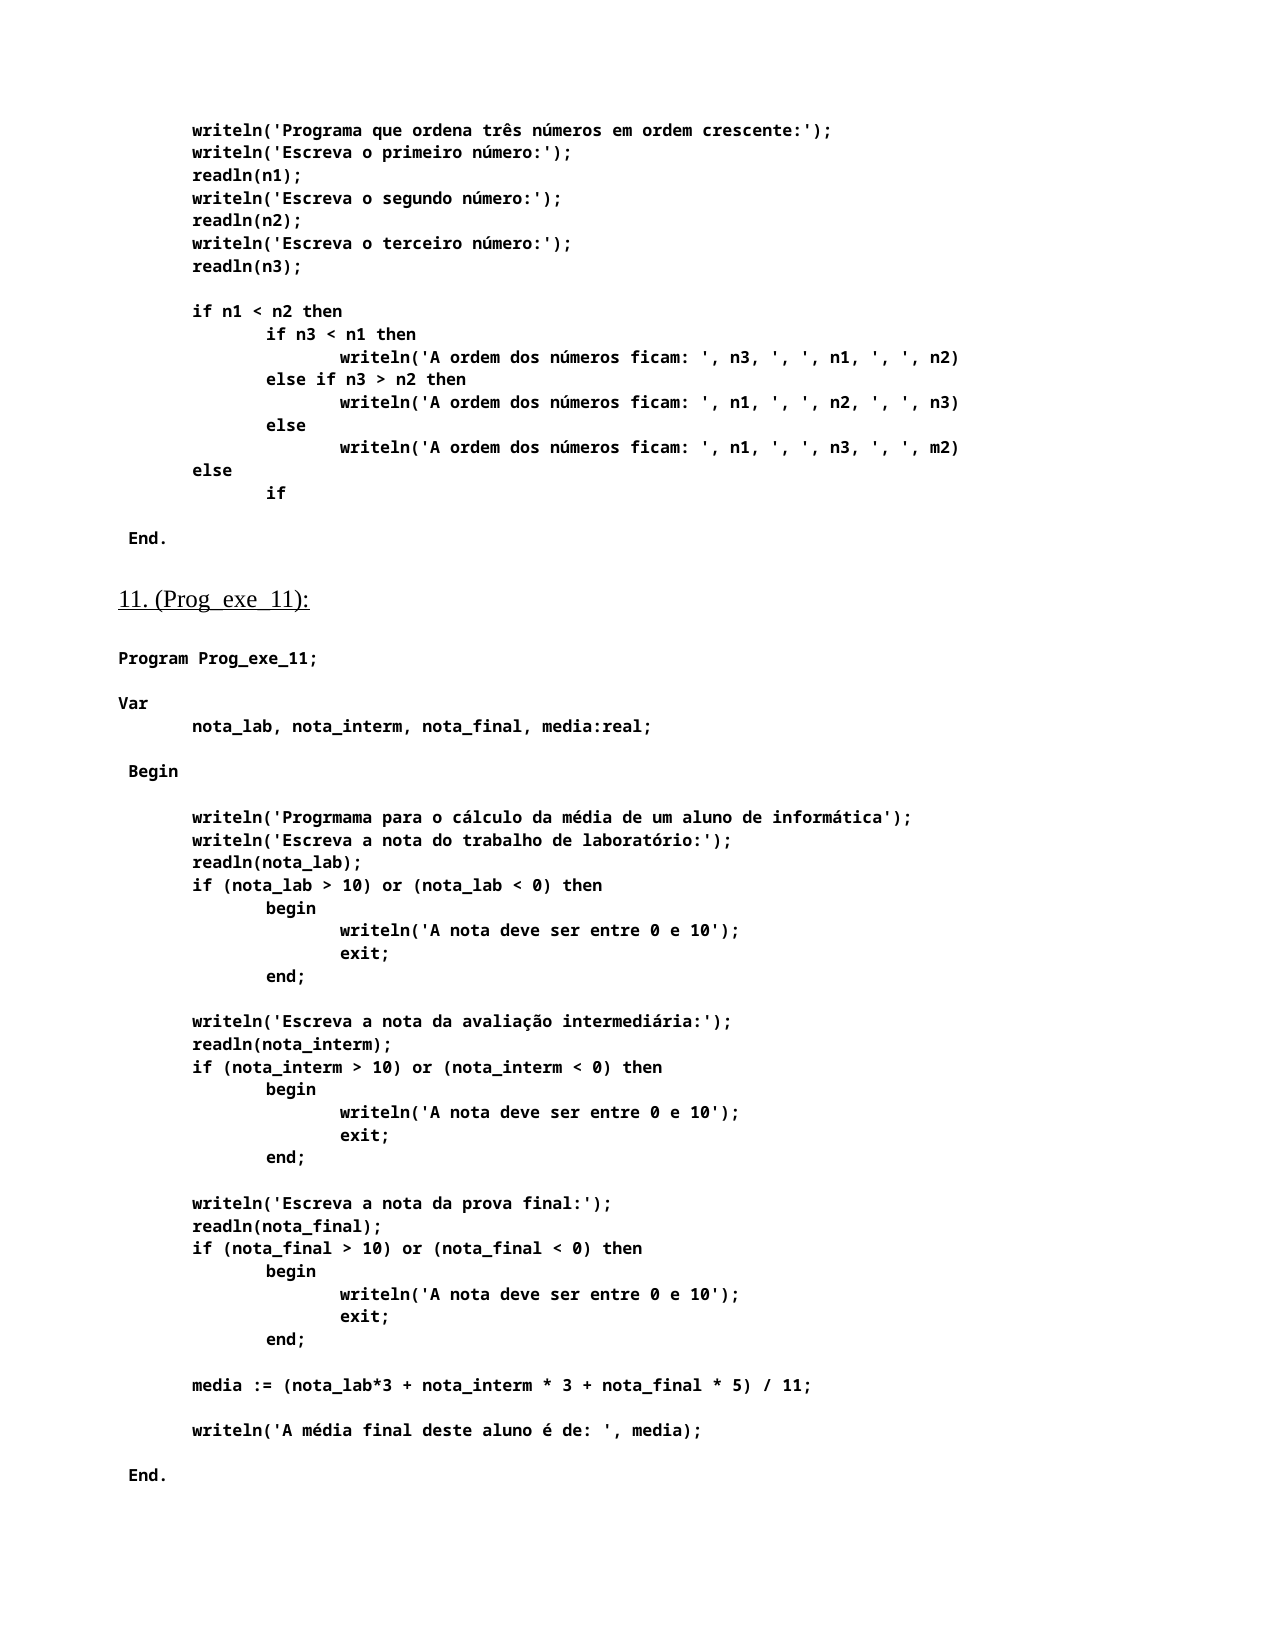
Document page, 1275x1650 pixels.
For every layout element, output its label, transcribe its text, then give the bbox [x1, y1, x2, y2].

text End. [118, 1464, 1157, 1487]
text begin [118, 1078, 1157, 1101]
text else [118, 413, 1157, 436]
text writeln('A ordem dos números ficam: ', n1, ', ', n2, ', ', n3) [118, 391, 1157, 413]
text if n3 < n1 then [118, 322, 1157, 345]
text readln(nota_lab); [118, 851, 1157, 873]
text writeln('A nota deve ser entre 0 e 10'); [118, 1282, 1157, 1305]
text writeln('Escreva o segundo número:'); [118, 186, 1157, 209]
text if (nota_lab > 10) or (nota_lab < 0) then [118, 873, 1157, 896]
text readln(n2); [118, 209, 1157, 232]
text writeln('A ordem dos números ficam: ', n1, ', ', n3, ', ', m2) [118, 436, 1157, 459]
text writeln('Escreva a nota da prova final:'); [118, 1191, 1157, 1214]
text nota_lab, nota_interm, nota_final, media:real; [118, 714, 1157, 737]
text writeln('Escreva o terceiro número:'); [118, 232, 1157, 254]
text if (nota_final > 10) or (nota_final < 0) then [118, 1237, 1157, 1259]
text begin [118, 1259, 1157, 1282]
text writeln('A média final deste aluno é de: ', media); [118, 1418, 1157, 1441]
text 11. (Prog_exe_11): [118, 584, 1157, 612]
text writeln('Escreva a nota do trabalho de laboratório:'); [118, 828, 1157, 851]
text if [118, 481, 1157, 504]
text end; [118, 964, 1157, 987]
text writeln('Escreva o primeiro número:'); [118, 141, 1157, 163]
text Begin [118, 760, 1157, 783]
text end; [118, 1328, 1157, 1350]
text writeln('Programa que ordena três números em ordem crescente:'); [118, 118, 1157, 141]
text if n1 < n2 then [118, 300, 1157, 322]
text writeln('A ordem dos números ficam: ', n3, ', ', n1, ', ', n2) [118, 345, 1157, 368]
text writeln('Progrmama para o cálculo da média de um aluno de informática'); [118, 805, 1157, 828]
text readln(nota_final); [118, 1214, 1157, 1237]
text end; [118, 1146, 1157, 1169]
text readln(n3); [118, 254, 1157, 277]
text writeln('A nota deve ser entre 0 e 10'); [118, 919, 1157, 942]
text writeln('Escreva a nota da avaliação intermediária:'); [118, 1010, 1157, 1032]
text readln(n1); [118, 163, 1157, 186]
text exit; [118, 942, 1157, 964]
text Program Prog_exe_11; [118, 646, 1157, 669]
text exit; [118, 1123, 1157, 1146]
text else [118, 459, 1157, 481]
text if (nota_interm > 10) or (nota_interm < 0) then [118, 1055, 1157, 1078]
text else if n3 > n2 then [118, 368, 1157, 391]
text writeln('A nota deve ser entre 0 e 10'); [118, 1101, 1157, 1123]
text exit; [118, 1305, 1157, 1328]
text media := (nota_lab*3 + nota_interm * 3 + nota_final * 5) / 11; [118, 1373, 1157, 1396]
text Var [118, 692, 1157, 714]
text End. [118, 527, 1157, 549]
text begin [118, 896, 1157, 919]
text readln(nota_interm); [118, 1032, 1157, 1055]
